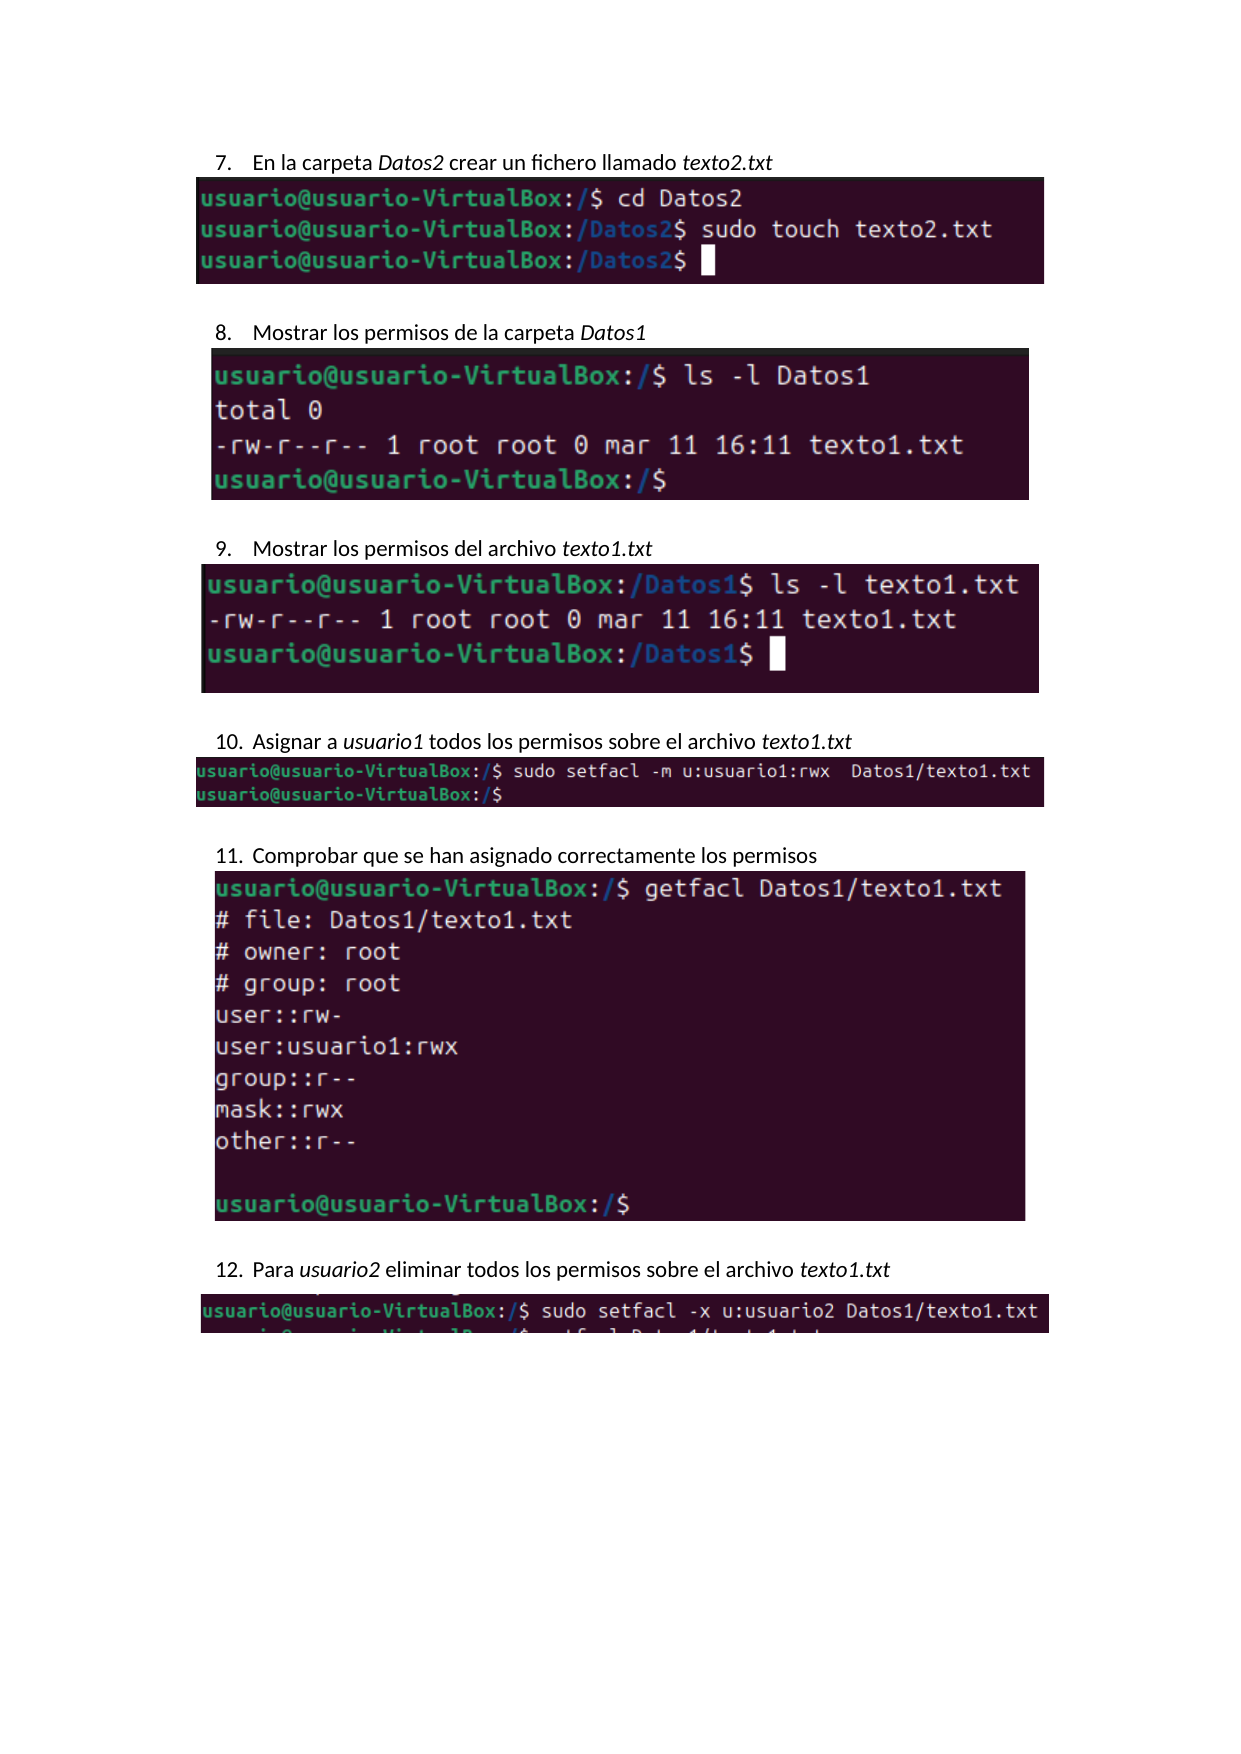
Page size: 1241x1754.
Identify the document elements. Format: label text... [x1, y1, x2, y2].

picture [214, 871, 1026, 1221]
picture [201, 564, 1039, 693]
picture [200, 1294, 1049, 1333]
list Comprobar que se han asignado correctamente los permisos [215, 841, 1063, 869]
list Mostrar los permisos del archivo texto1.txt [215, 534, 1063, 562]
picture [211, 348, 1029, 500]
picture [196, 757, 1045, 807]
picture [196, 177, 1045, 284]
list Asignar a usuario1 todos los permisos sobre el archivo texto1.txt [215, 727, 1063, 755]
list Mostrar los permisos de la carpeta Datos1 [215, 318, 1063, 346]
list En la carpeta Datos2 crear un fichero llamado texto2.txt [215, 148, 1063, 176]
list Para usuario2 eliminar todos los permisos sobre el archivo texto1.txt [215, 1255, 1063, 1283]
